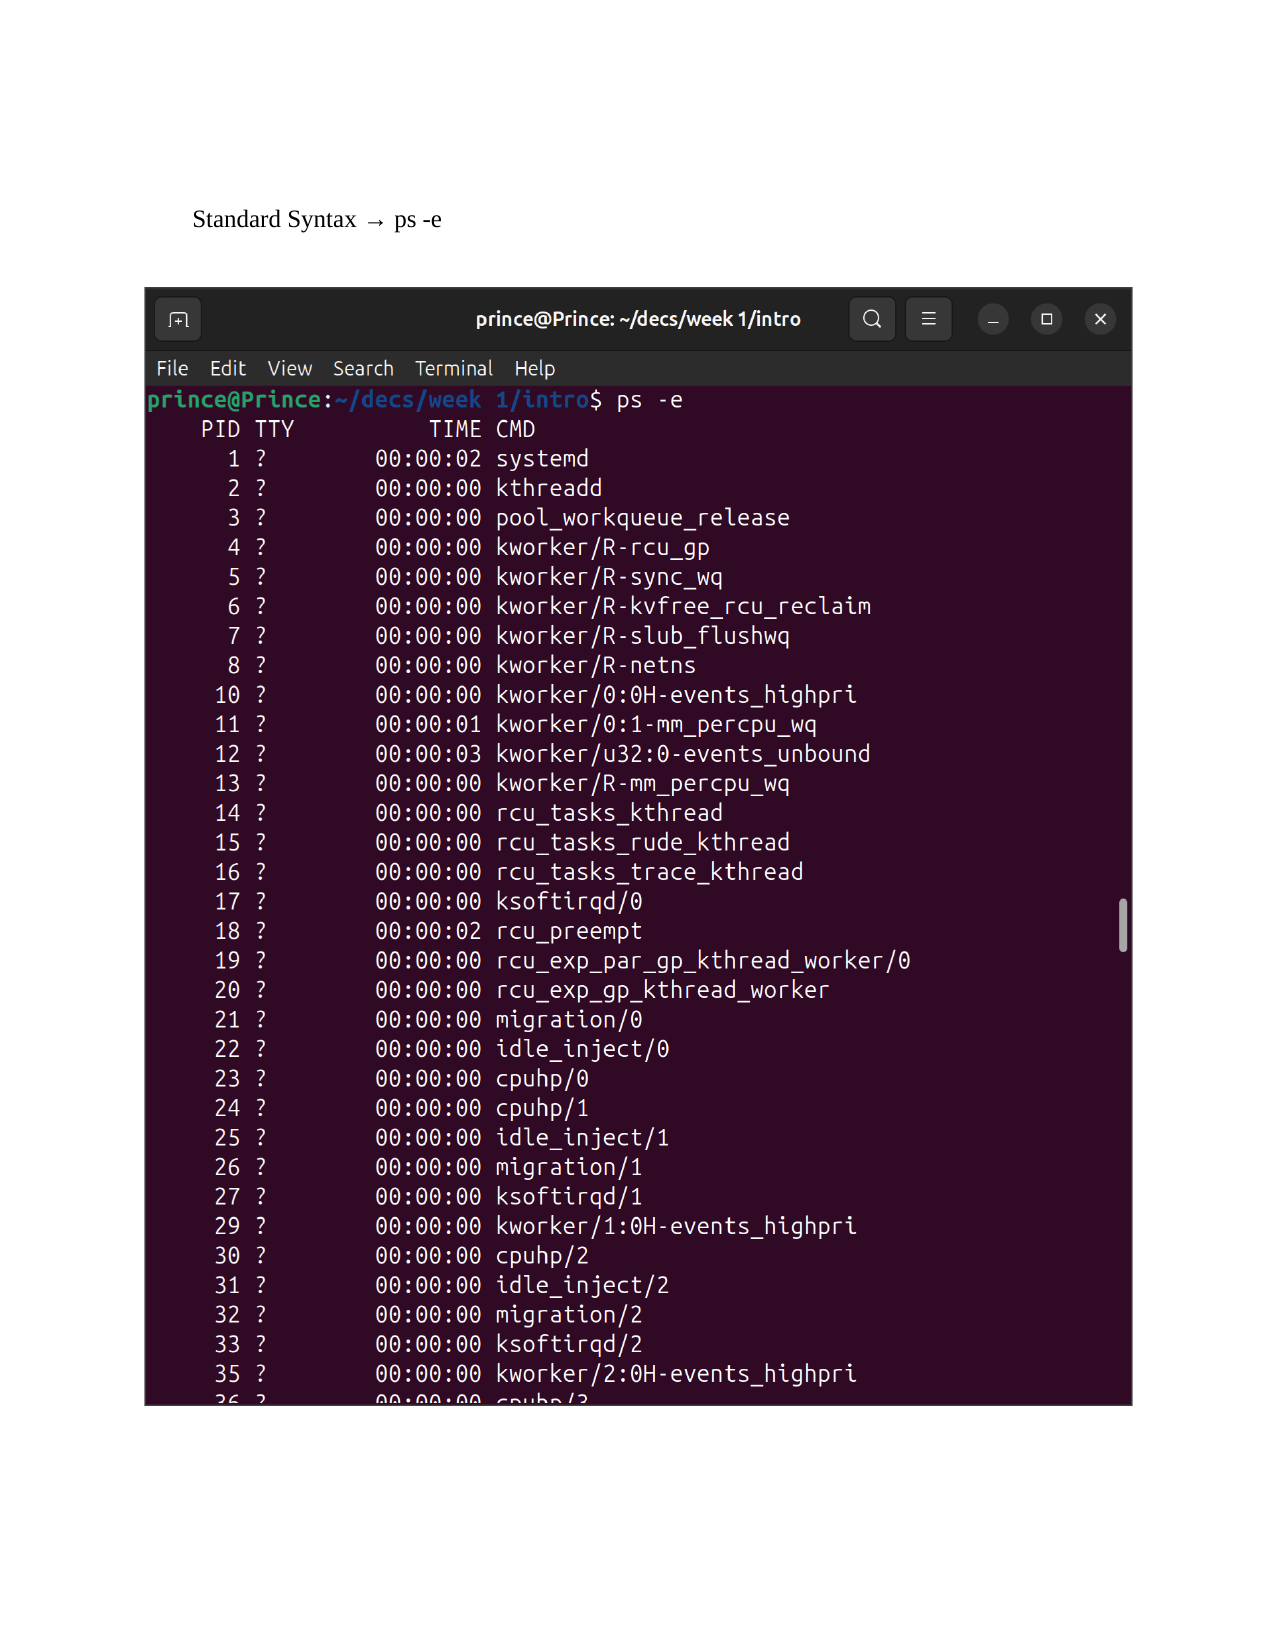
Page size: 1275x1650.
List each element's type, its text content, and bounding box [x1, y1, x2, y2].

text Standard Syntax → ps -e [118, 204, 1157, 233]
picture [118, 261, 1157, 1431]
